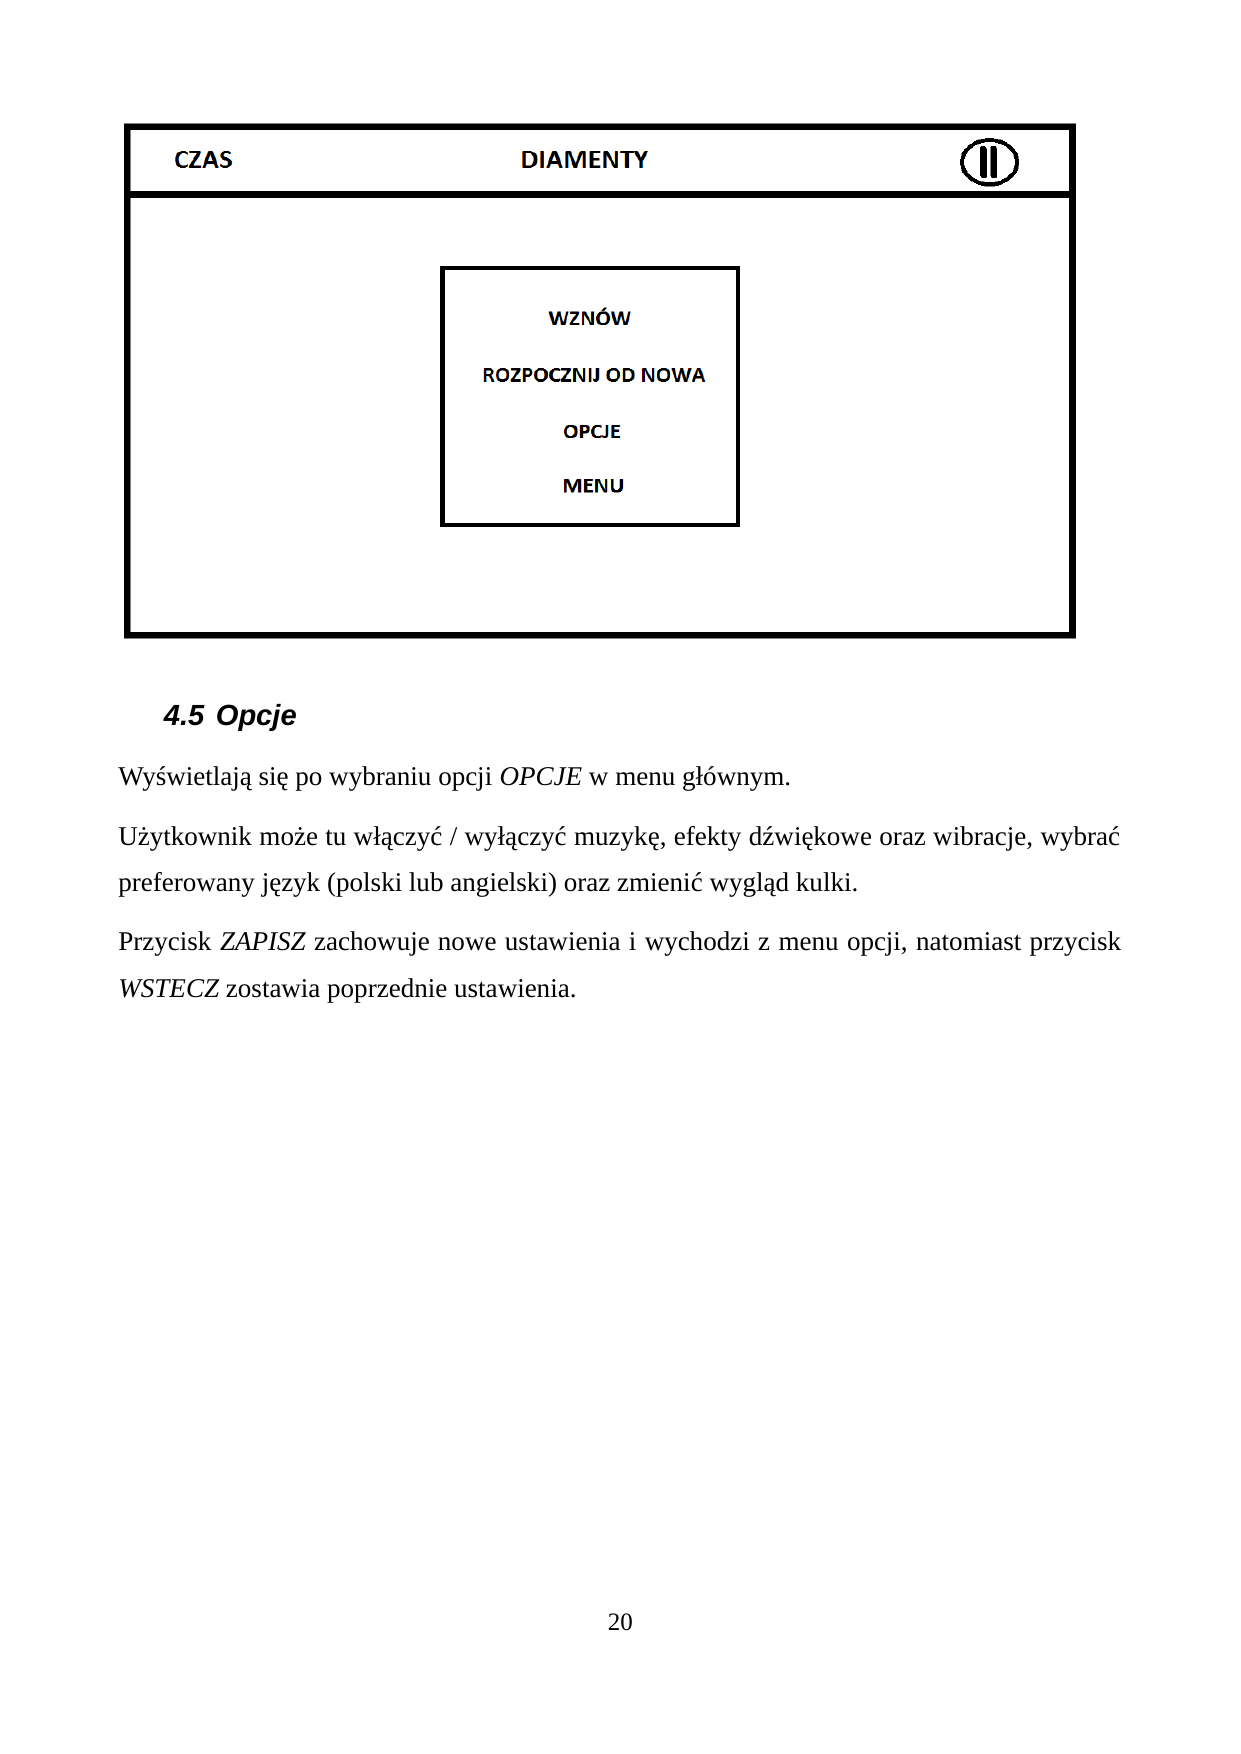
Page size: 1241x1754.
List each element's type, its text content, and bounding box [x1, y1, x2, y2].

subtitle Opcje [156, 698, 1122, 731]
picture [119, 119, 1082, 643]
text Użytkownik może tu włączyć / wyłączyć muzykę, efekty dźwiękowe oraz wibracje, wybrać preferowany język (polski lub angielski) oraz zmienić wygląd kulki. [118, 819, 1122, 897]
text Przycisk ZAPISZ zachowuje nowe ustawienia i wychodzi z menu opcji, natomiast przycisk WSTECZ zostawia poprzednie ustawienia. [118, 925, 1122, 1003]
text Wyświetlają się po wybraniu opcji OPCJE w menu głównym. [118, 760, 1122, 792]
